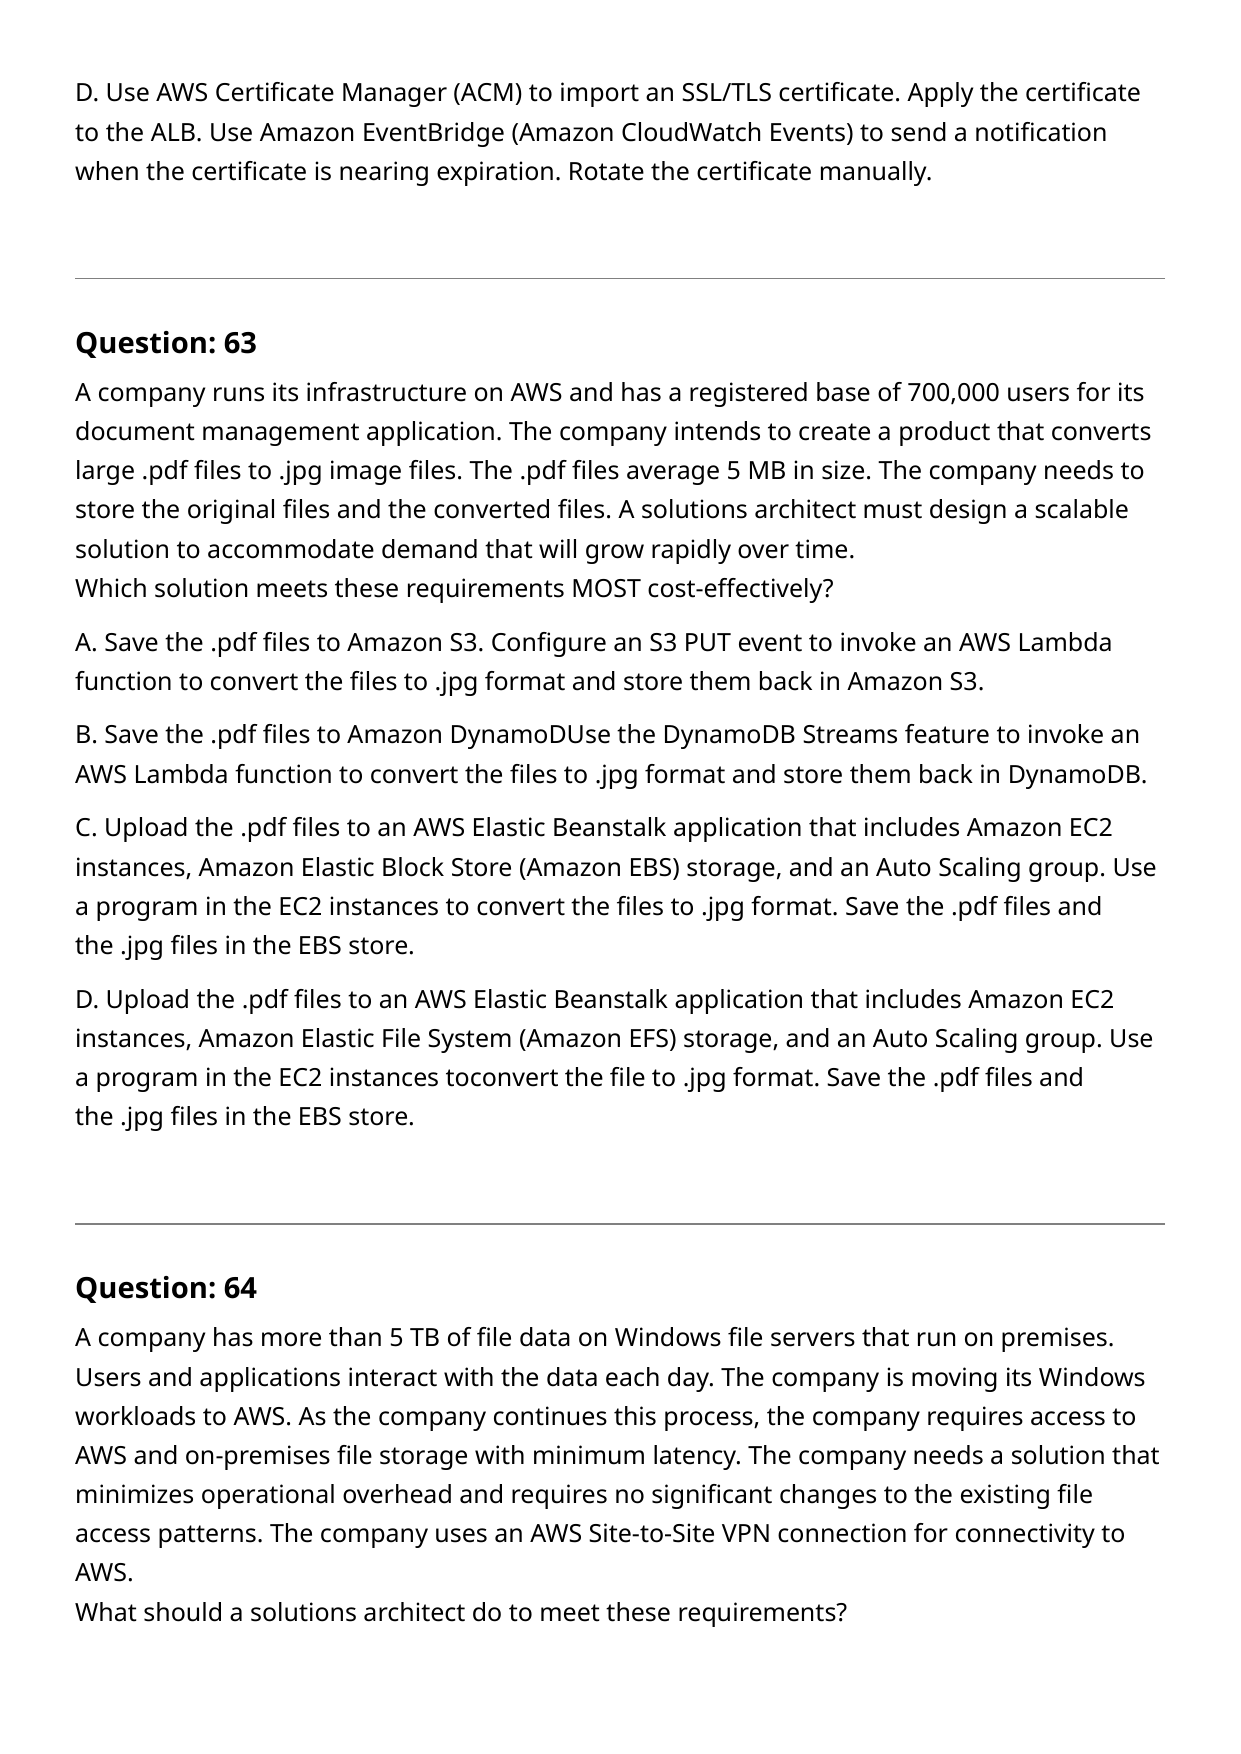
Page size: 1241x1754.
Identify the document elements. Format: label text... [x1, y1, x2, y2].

text B. Save the .pdf files to Amazon DynamoDUse the DynamoDB Streams feature to invoke an AWS Lambda function to convert the files to .jpg format and store them back in DynamoDB. [75, 717, 1165, 790]
text A. Save the .pdf files to Amazon S3. Configure an S3 PUT event to invoke an AWS Lambda function to convert the files to .jpg format and store them back in Amazon S3. [75, 624, 1165, 697]
text C. Upload the .pdf files to an AWS Elastic Beanstalk application that includes Amazon EC2 instances, Amazon Elastic Block Store (Amazon EBS) storage, and an Auto Scaling group. Use a program in the EC2 instances to convert the files to .jpg format. Save the .pdf files and the .jpg files in the EBS store. [75, 810, 1165, 962]
text D. Upload the .pdf files to an AWS Elastic Beanstalk application that includes Amazon EC2 instances, Amazon Elastic File System (Amazon EFS) storage, and an Auto Scaling group. Use a program in the EC2 instances toconvert the file to .jpg format. Save the .pdf files and the .jpg files in the EBS store. [75, 981, 1165, 1133]
subtitle Question: 64 [75, 1268, 1165, 1307]
text A company runs its infrastructure on AWS and has a registered base of 700,000 users for its document management application. The company intends to create a product that converts large .pdf files to .jpg image files. The .pdf files average 5 MB in size. The company needs to store the original files and the converted files. A solutions architect must design a scalable solution to accommodate demand that will grow rapidly over time. Which solution meets these requirements MOST cost-effectively? [75, 374, 1165, 604]
text D. Use AWS Certificate Manager (ACM) to import an SSL/TLS certificate. Apply the certificate to the ALB. Use Amazon EventBridge (Amazon CloudWatch Events) to send a notification when the certificate is nearing expiration. Rotate the certificate manually. [75, 75, 1165, 187]
subtitle Question: 63 [75, 322, 1165, 362]
text A company has more than 5 TB of file data on Windows file servers that run on premises. Users and applications interact with the data each day. The company is moving its Windows workloads to AWS. As the company continues this process, the company requires access to AWS and on-premises file storage with minimum latency. The company needs a solution that minimizes operational overhead and requires no significant changes to the existing file access patterns. The company uses an AWS Site-to-Site VPN connection for connectivity to AWS. What should a solutions architect do to meet these requirements? [75, 1320, 1165, 1628]
